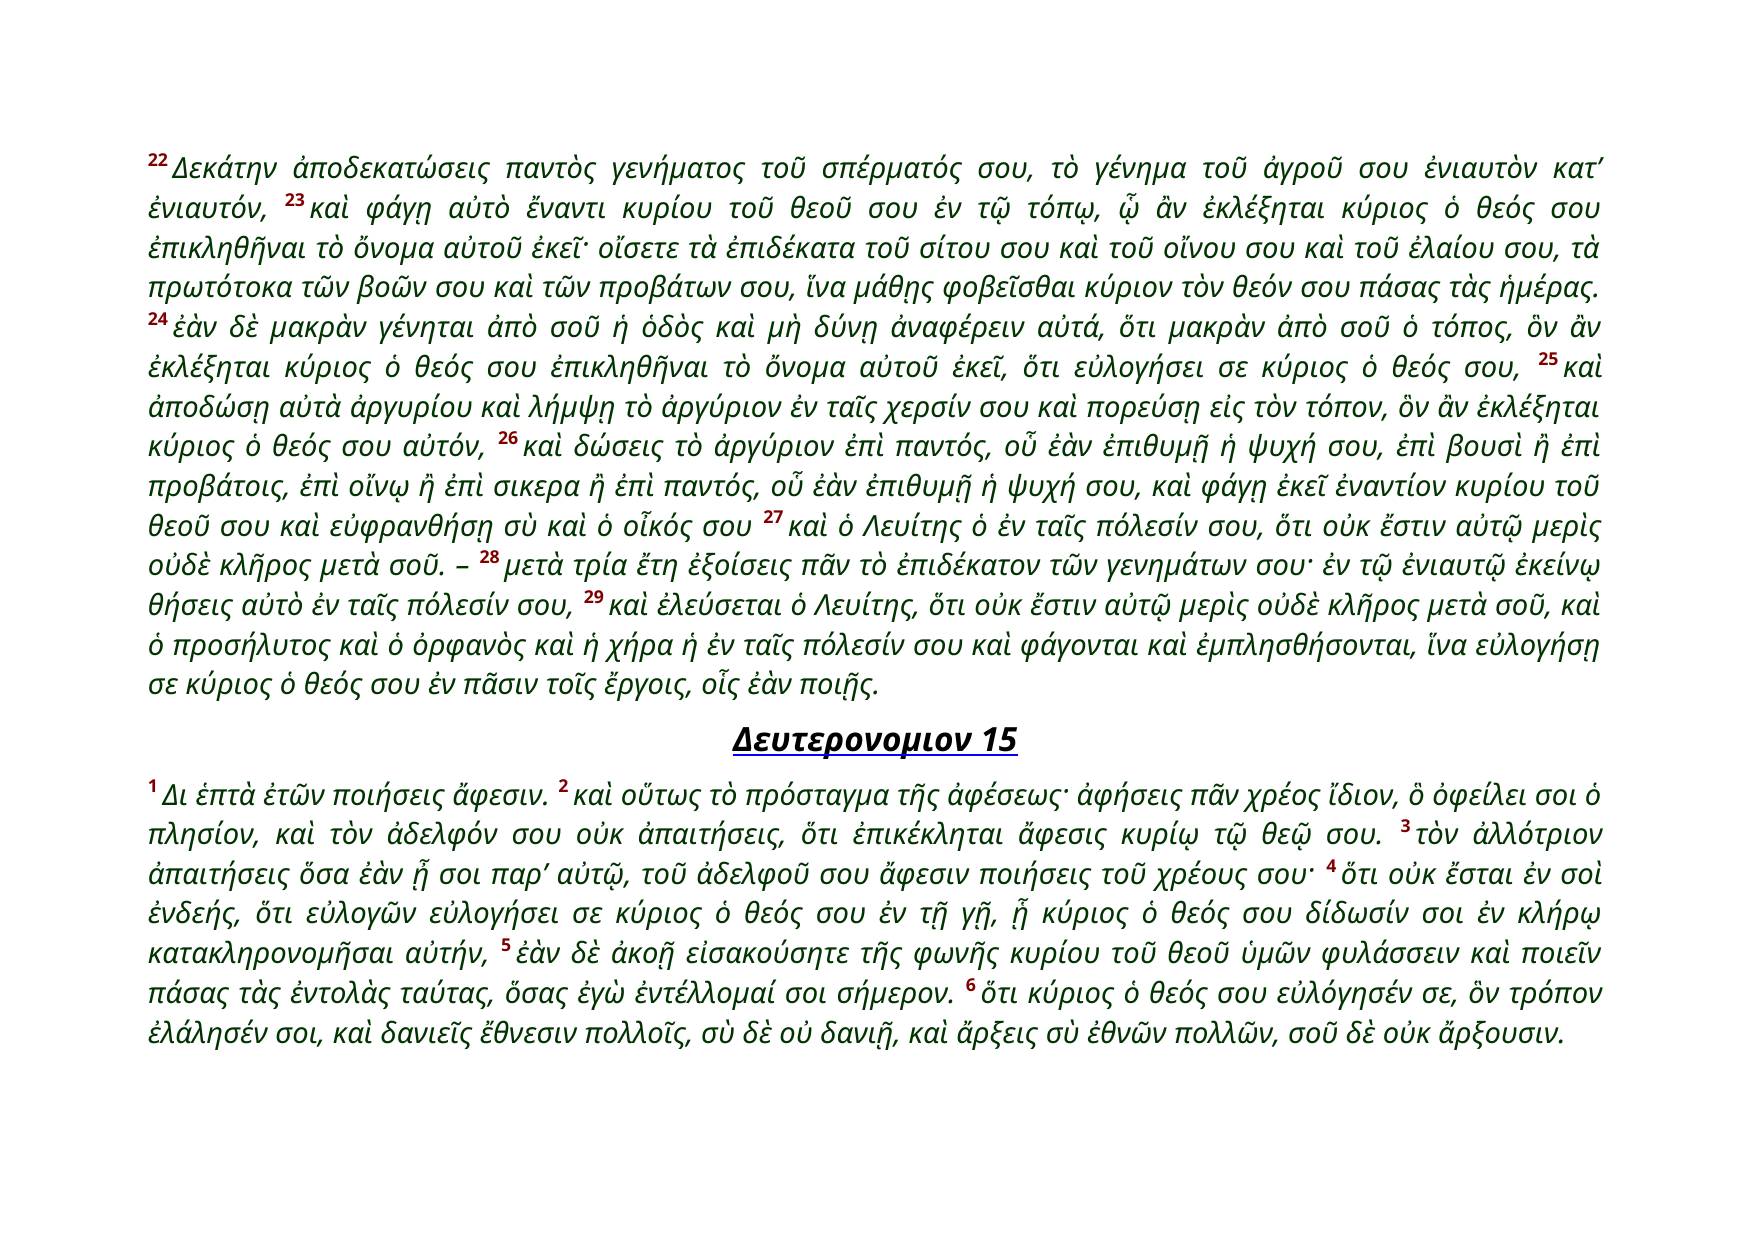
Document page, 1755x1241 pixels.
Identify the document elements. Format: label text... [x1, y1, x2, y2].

text 1 Δι ἑπτὰ ἐτῶν ποιήσεις ἄφεσιν. 2 καὶ οὕτως τὸ πρόσταγμα τῆς ἀφέσεως· ἀφήσεις πᾶν χρέος ἴδιον, ὃ ὀφείλει σοι ὁ πλησίον, καὶ τὸν ἀδελφόν σου οὐκ ἀπαιτήσεις, ὅτι ἐπικέκληται ἄφεσις κυρίῳ τῷ θεῷ σου. 3 τὸν ἀλλότριον ἀπαιτήσεις ὅσα ἐὰν ᾖ σοι παρ’ αὐτῷ, τοῦ ἀδελφοῦ σου ἄφεσιν ποιήσεις τοῦ χρέους σου· 4 ὅτι οὐκ ἔσται ἐν σοὶ ἐνδεής, ὅτι εὐλογῶν εὐλογήσει σε κύριος ὁ θεός σου ἐν τῇ γῇ, ᾗ κύριος ὁ θεός σου δίδωσίν σοι ἐν κλήρῳ κατακληρονομῆσαι αὐτήν, 5 ἐὰν δὲ ἀκοῇ εἰσακούσητε τῆς φωνῆς κυρίου τοῦ θεοῦ ὑμῶν φυλάσσειν καὶ ποιεῖν πάσας τὰς ἐντολὰς ταύτας, ὅσας ἐγὼ ἐντέλλομαί σοι σήμερον. 6 ὅτι κύριος ὁ θεός σου εὐλόγησέν σε, ὃν τρόπον ἐλάλησέν σοι, καὶ δανιεῖς ἔθνεσιν πολλοῖς, σὺ δὲ οὐ δανιῇ, καὶ ἄρξεις σὺ ἐθνῶν πολλῶν, σοῦ δὲ οὐκ ἄρξουσιν. [148, 774, 1606, 1052]
text Δευτερονομιον 15 [148, 716, 1606, 761]
text 22 Δεκάτην ἀποδεκατώσεις παντὸς γενήματος τοῦ σπέρματός σου, τὸ γένημα τοῦ ἀγροῦ σου ἐνιαυτὸν κατ’ ἐνιαυτόν, 23 καὶ φάγῃ αὐτὸ ἔναντι κυρίου τοῦ θεοῦ σου ἐν τῷ τόπῳ, ᾧ ἂν ἐκλέξηται κύριος ὁ θεός σου ἐπικληθῆναι τὸ ὄνομα αὐτοῦ ἐκεῖ· οἴσετε τὰ ἐπιδέκατα τοῦ σίτου σου καὶ τοῦ οἴνου σου καὶ τοῦ ἐλαίου σου, τὰ πρωτότοκα τῶν βοῶν σου καὶ τῶν προβάτων σου, ἵνα μάθῃς φοβεῖσθαι κύριον τὸν θεόν σου πάσας τὰς ἡμέρας. 24 ἐὰν δὲ μακρὰν γένηται ἀπὸ σοῦ ἡ ὁδὸς καὶ μὴ δύνῃ ἀναφέρειν αὐτά, ὅτι μακρὰν ἀπὸ σοῦ ὁ τόπος, ὃν ἂν ἐκλέξηται κύριος ὁ θεός σου ἐπικληθῆναι τὸ ὄνομα αὐτοῦ ἐκεῖ, ὅτι εὐλογήσει σε κύριος ὁ θεός σου, 25 καὶ ἀποδώσῃ αὐτὰ ἀργυρίου καὶ λήμψῃ τὸ ἀργύριον ἐν ταῖς χερσίν σου καὶ πορεύσῃ εἰς τὸν τόπον, ὃν ἂν ἐκλέξηται κύριος ὁ θεός σου αὐτόν, 26 καὶ δώσεις τὸ ἀργύριον ἐπὶ παντός, οὗ ἐὰν ἐπιθυμῇ ἡ ψυχή σου, ἐπὶ βουσὶ ἢ ἐπὶ προβάτοις, ἐπὶ οἴνῳ ἢ ἐπὶ σικερα ἢ ἐπὶ παντός, οὗ ἐὰν ἐπιθυμῇ ἡ ψυχή σου, καὶ φάγῃ ἐκεῖ ἐναντίον κυρίου τοῦ θεοῦ σου καὶ εὐφρανθήσῃ σὺ καὶ ὁ οἶκός σου 27 καὶ ὁ Λευίτης ὁ ἐν ταῖς πόλεσίν σου, ὅτι οὐκ ἔστιν αὐτῷ μερὶς οὐδὲ κλῆρος μετὰ σοῦ. – 28 μετὰ τρία ἔτη ἐξοίσεις πᾶν τὸ ἐπιδέκατον τῶν γενημάτων σου· ἐν τῷ ἐνιαυτῷ ἐκείνῳ θήσεις αὐτὸ ἐν ταῖς πόλεσίν σου, 29 καὶ ἐλεύσεται ὁ Λευίτης, ὅτι οὐκ ἔστιν αὐτῷ μερὶς οὐδὲ κλῆρος μετὰ σοῦ, καὶ ὁ προσήλυτος καὶ ὁ ὀρφανὸς καὶ ἡ χήρα ἡ ἐν ταῖς πόλεσίν σου καὶ φάγονται καὶ ἐμπλησθήσονται, ἵνα εὐλογήσῃ σε κύριος ὁ θεός σου ἐν πᾶσιν τοῖς ἔργοις, οἷς ἐὰν ποιῇς. [148, 148, 1606, 703]
